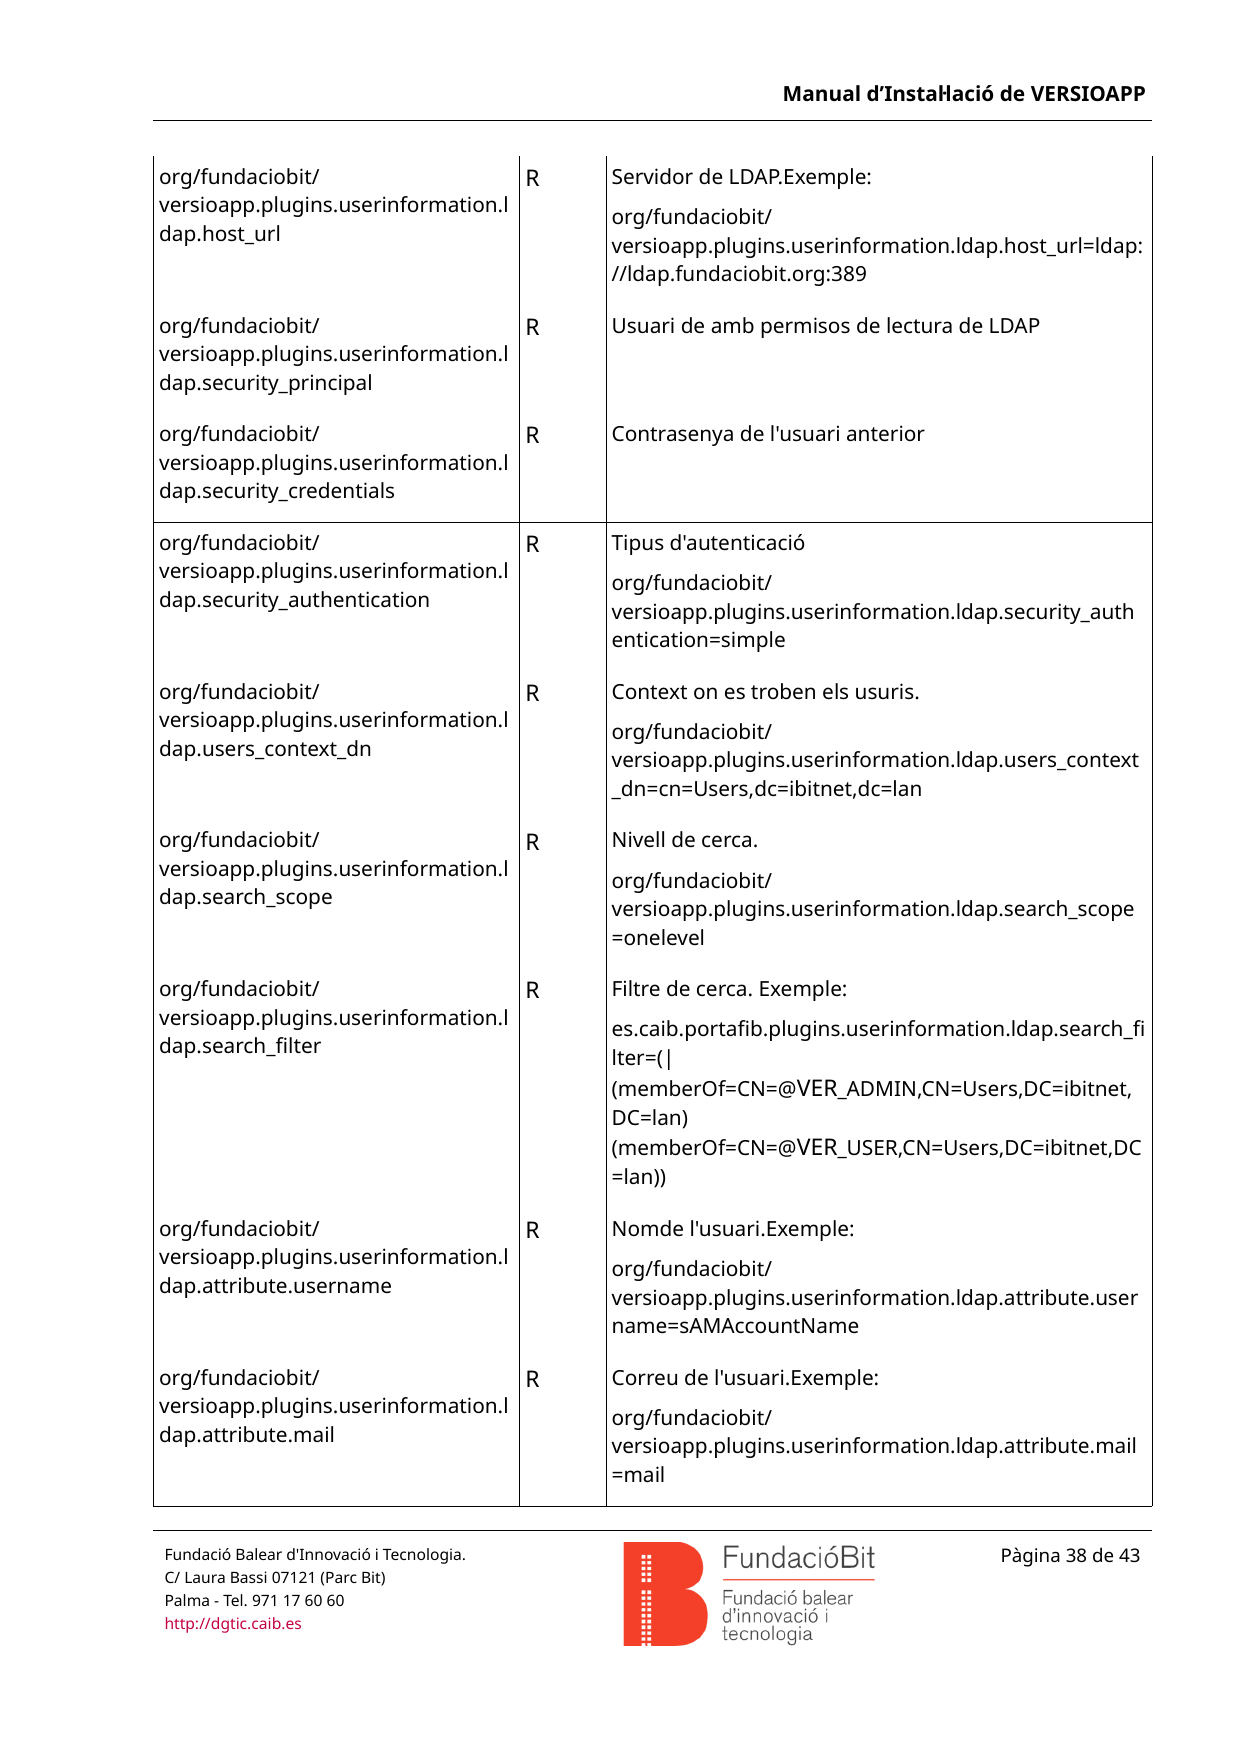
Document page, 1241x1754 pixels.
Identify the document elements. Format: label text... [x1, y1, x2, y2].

table_cell org/fundaciobit/versioapp.plugins.userinformation.ldap.users_context_dn [154, 671, 519, 820]
table_cell Context on es troben els usuris. org/fundaciobit/versioapp.plugins.userinformation.ldap.users_context_dn=cn=Users,dc=ibitnet,dc=lan [607, 671, 1152, 820]
table_cell Servidor de LDAP.Exemple: org/fundaciobit/versioapp.plugins.userinformation.ldap.host_url=ldap://ldap.fundaciobit.org:389 [607, 156, 1152, 305]
table_cell R [520, 671, 606, 820]
table_cell R [520, 305, 606, 414]
table_cell org/fundaciobit/versioapp.plugins.userinformation.ldap.search_scope [154, 820, 519, 969]
table_cell Contrasenya de l'usuari anterior [607, 414, 1152, 522]
table_cell Tipus d'autenticació org/fundaciobit/versioapp.plugins.userinformation.ldap.security_authentication=simple [607, 523, 1152, 671]
table_cell R [520, 820, 606, 969]
table_cell R [520, 414, 606, 522]
table_cell R [520, 1357, 606, 1506]
table_cell Filtre de cerca. Exemple: es.caib.portafib.plugins.userinformation.ldap.search_filter=(|(memberOf=CN=@VER_ADMIN,CN=Users,DC=ibitnet,DC=lan)(memberOf=CN=@VER_USER,CN=Users,DC=ibitnet,DC=lan)) [607, 969, 1152, 1208]
table_cell org/fundaciobit/versioapp.plugins.userinformation.ldap.attribute.username [154, 1208, 519, 1357]
table_cell org/fundaciobit/versioapp.plugins.userinformation.ldap.security_credentials [154, 414, 519, 522]
table_cell org/fundaciobit/versioapp.plugins.userinformation.ldap.search_filter [154, 969, 519, 1208]
table_cell org/fundaciobit/versioapp.plugins.userinformation.ldap.host_url [154, 156, 519, 305]
table_cell org/fundaciobit/versioapp.plugins.userinformation.ldap.security_principal [154, 305, 519, 414]
table_cell Correu de l'usuari.Exemple: org/fundaciobit/versioapp.plugins.userinformation.ldap.attribute.mail=mail [607, 1357, 1152, 1506]
table_cell R [520, 156, 606, 305]
table_cell org/fundaciobit/versioapp.plugins.userinformation.ldap.attribute.mail [154, 1357, 519, 1506]
table_cell Nomde l'usuari.Exemple: org/fundaciobit/versioapp.plugins.userinformation.ldap.attribute.username=sAMAccountName [607, 1208, 1152, 1357]
table_cell Usuari de amb permisos de lectura de LDAP [607, 305, 1152, 414]
table_cell R [520, 1208, 606, 1357]
table_cell Nivell de cerca. org/fundaciobit/versioapp.plugins.userinformation.ldap.search_scope=onelevel [607, 820, 1152, 969]
table_cell R [520, 523, 606, 671]
table_cell R [520, 969, 606, 1208]
table_cell org/fundaciobit/versioapp.plugins.userinformation.ldap.security_authentication [154, 523, 519, 671]
picture [623, 1542, 875, 1646]
